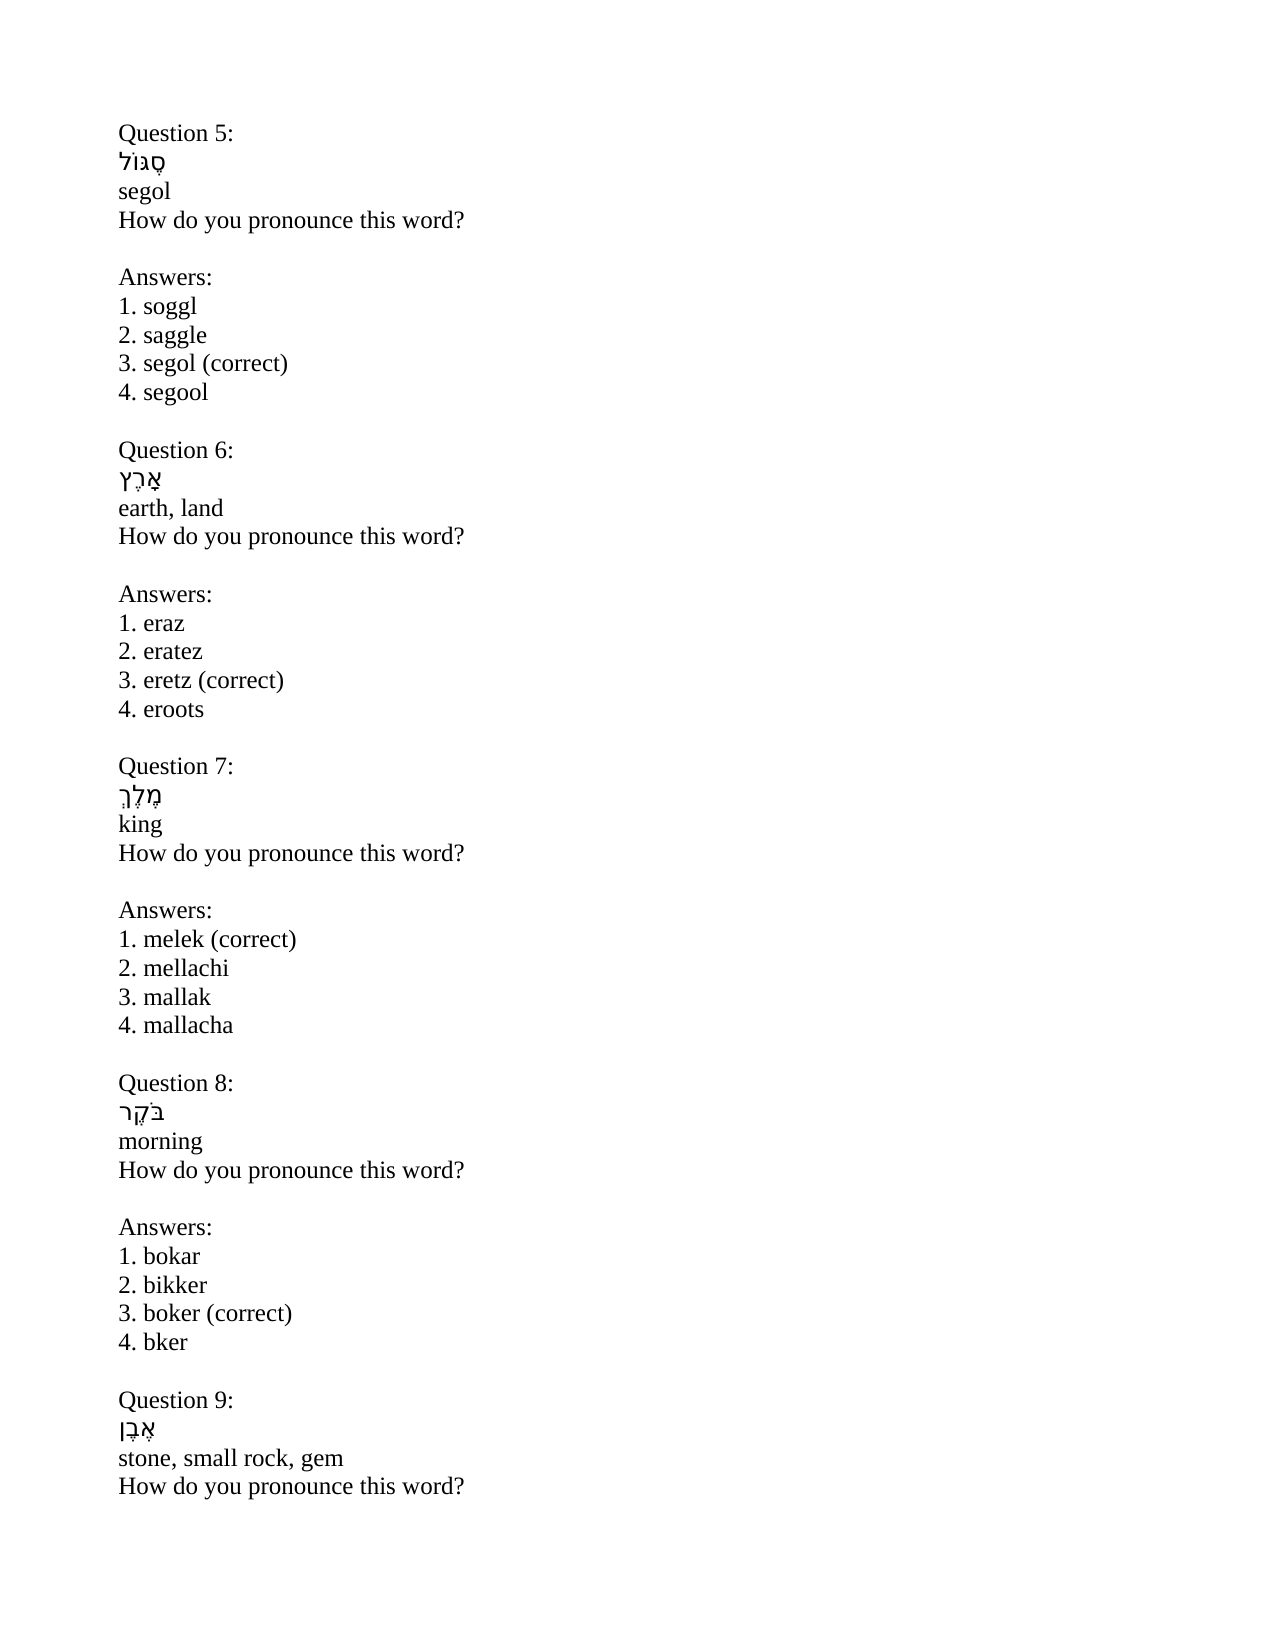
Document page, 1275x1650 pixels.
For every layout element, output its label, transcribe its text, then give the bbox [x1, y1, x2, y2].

text 2. eratez [118, 636, 1157, 665]
text 4. mallacha [118, 1011, 1157, 1039]
text Answers: [118, 896, 1157, 924]
text Answers: [118, 1212, 1157, 1241]
text Question 5: [118, 118, 1157, 147]
text מֶלֶךְ [118, 780, 1157, 809]
text 4. eroots [118, 694, 1157, 723]
text king [118, 809, 1157, 838]
text stone, small rock, gem [118, 1443, 1157, 1471]
text Question 9: [118, 1385, 1157, 1413]
text סֶגּוֹל [118, 147, 1157, 176]
text How do you pronounce this word? [118, 205, 1157, 233]
text earth, land [118, 493, 1157, 521]
text How do you pronounce this word? [118, 838, 1157, 867]
text 2. bikker [118, 1270, 1157, 1298]
text 3. boker (correct) [118, 1298, 1157, 1327]
text 1. melek (correct) [118, 924, 1157, 953]
text 2. mellachi [118, 953, 1157, 982]
text 1. bokar [118, 1241, 1157, 1270]
text How do you pronounce this word? [118, 1155, 1157, 1183]
text 4. segool [118, 377, 1157, 406]
text Question 6: [118, 435, 1157, 463]
text 3. eretz (correct) [118, 665, 1157, 694]
text Question 7: [118, 751, 1157, 780]
text 2. saggle [118, 320, 1157, 348]
text Answers: [118, 579, 1157, 608]
text 3. segol (correct) [118, 348, 1157, 377]
text 1. eraz [118, 608, 1157, 636]
text segol [118, 176, 1157, 205]
text 4. bker [118, 1327, 1157, 1356]
text אֶבֶן [118, 1413, 1157, 1443]
text How do you pronounce this word? [118, 1471, 1157, 1500]
text בֹּקֶר [118, 1097, 1157, 1126]
text morning [118, 1126, 1157, 1155]
text How do you pronounce this word? [118, 521, 1157, 550]
text אָרֶץ [118, 463, 1157, 493]
text 1. soggl [118, 291, 1157, 320]
text 3. mallak [118, 982, 1157, 1011]
text Question 8: [118, 1068, 1157, 1097]
text Answers: [118, 262, 1157, 291]
